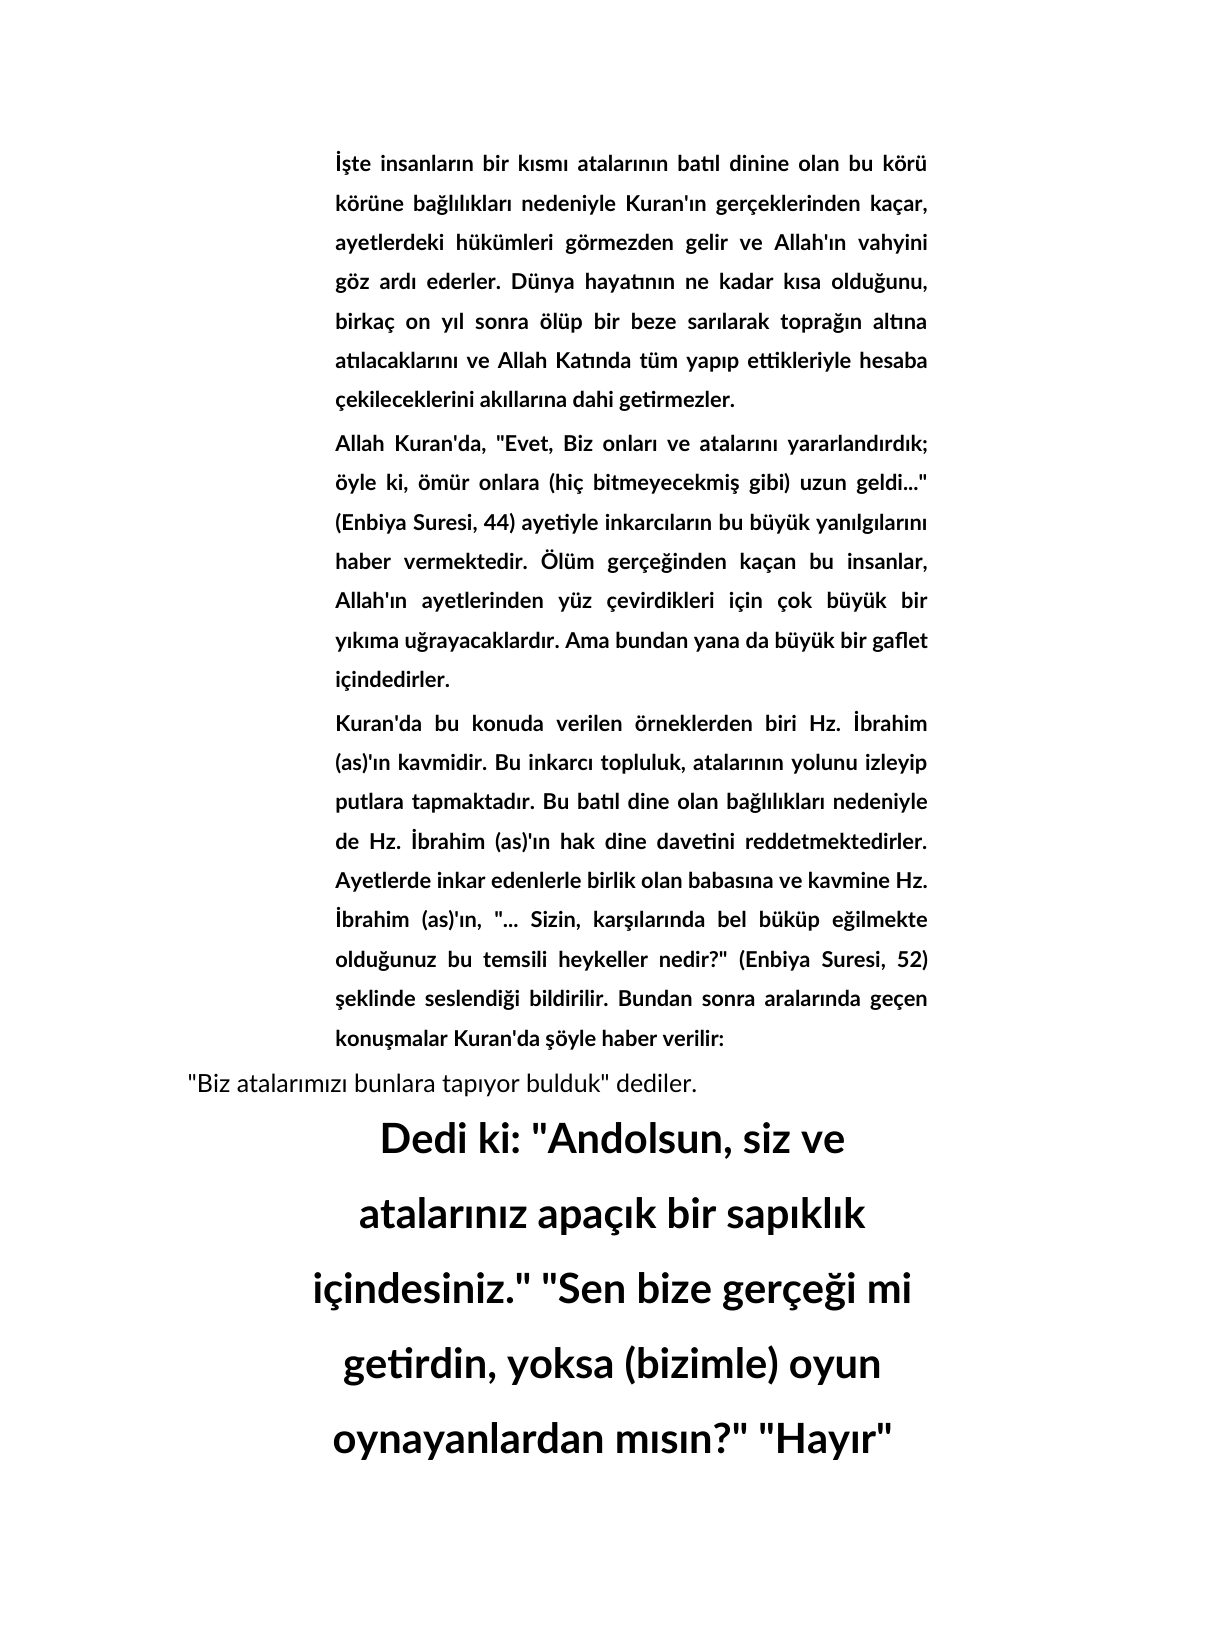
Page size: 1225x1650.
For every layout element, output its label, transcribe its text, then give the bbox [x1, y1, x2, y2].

text Dedi ki: "Andolsun, siz ve atalarınız apaçık bir sapıklık içindesiniz." "Sen bize gerçeği mi getirdin, yoksa (bizimle) oyun oynayanlardan mısın?" "Hayır" [297, 1113, 928, 1463]
text Kuran'da bu konuda verilen örneklerden biri Hz. İbrahim (as)'ın kavmidir. Bu inkarcı topluluk, atalarının yolunu izleyip putlara tapmaktadır. Bu batıl dine olan bağlılıkları nedeniyle de Hz. İbrahim (as)'ın hak dine davetini reddetmektedirler. Ayetlerde inkar edenlerle birlik olan babasına ve kavmine Hz. İbrahim (as)'ın, "... Sizin, karşılarında bel büküp eğilmekte olduğunuz bu temsili heykeller nedir?" (Enbiya Suresi, 52) şeklinde seslendiği bildirilir. Bundan sonra aralarında geçen konuşmalar Kuran'da şöyle haber verilir: [335, 709, 928, 1051]
text Allah Kuran'da, "Evet, Biz onları ve atalarını yararlandırdık; öyle ki, ömür onlara (hiç bitmeyecekmiş gibi) uzun geldi..." (Enbiya Suresi, 44) ayetiyle inkarcıların bu büyük yanılgılarını haber vermektedir. Ölüm gerçeğinden kaçan bu insanlar, Allah'ın ayetlerinden yüz çevirdikleri için çok büyük bir yıkıma uğrayacaklardır. Ama bundan yana da büyük bir gaflet içindedirler. [335, 430, 928, 692]
text İşte insanların bir kısmı atalarının batıl dinine olan bu körü körüne bağlılıkları nedeniyle Kuran'ın gerçeklerinden kaçar, ayetlerdeki hükümleri görmezden gelir ve Allah'ın vahyini göz ardı ederler. Dünya hayatının ne kadar kısa olduğunu, birkaç on yıl sonra ölüp bir beze sarılarak toprağın altına atılacaklarını ve Allah Katında tüm yapıp ettikleriyle hesaba çekileceklerini akıllarına dahi getirmezler. [335, 150, 928, 412]
text "Biz atalarımızı bunlara tapıyor bulduk" dediler. [187, 1068, 1037, 1098]
